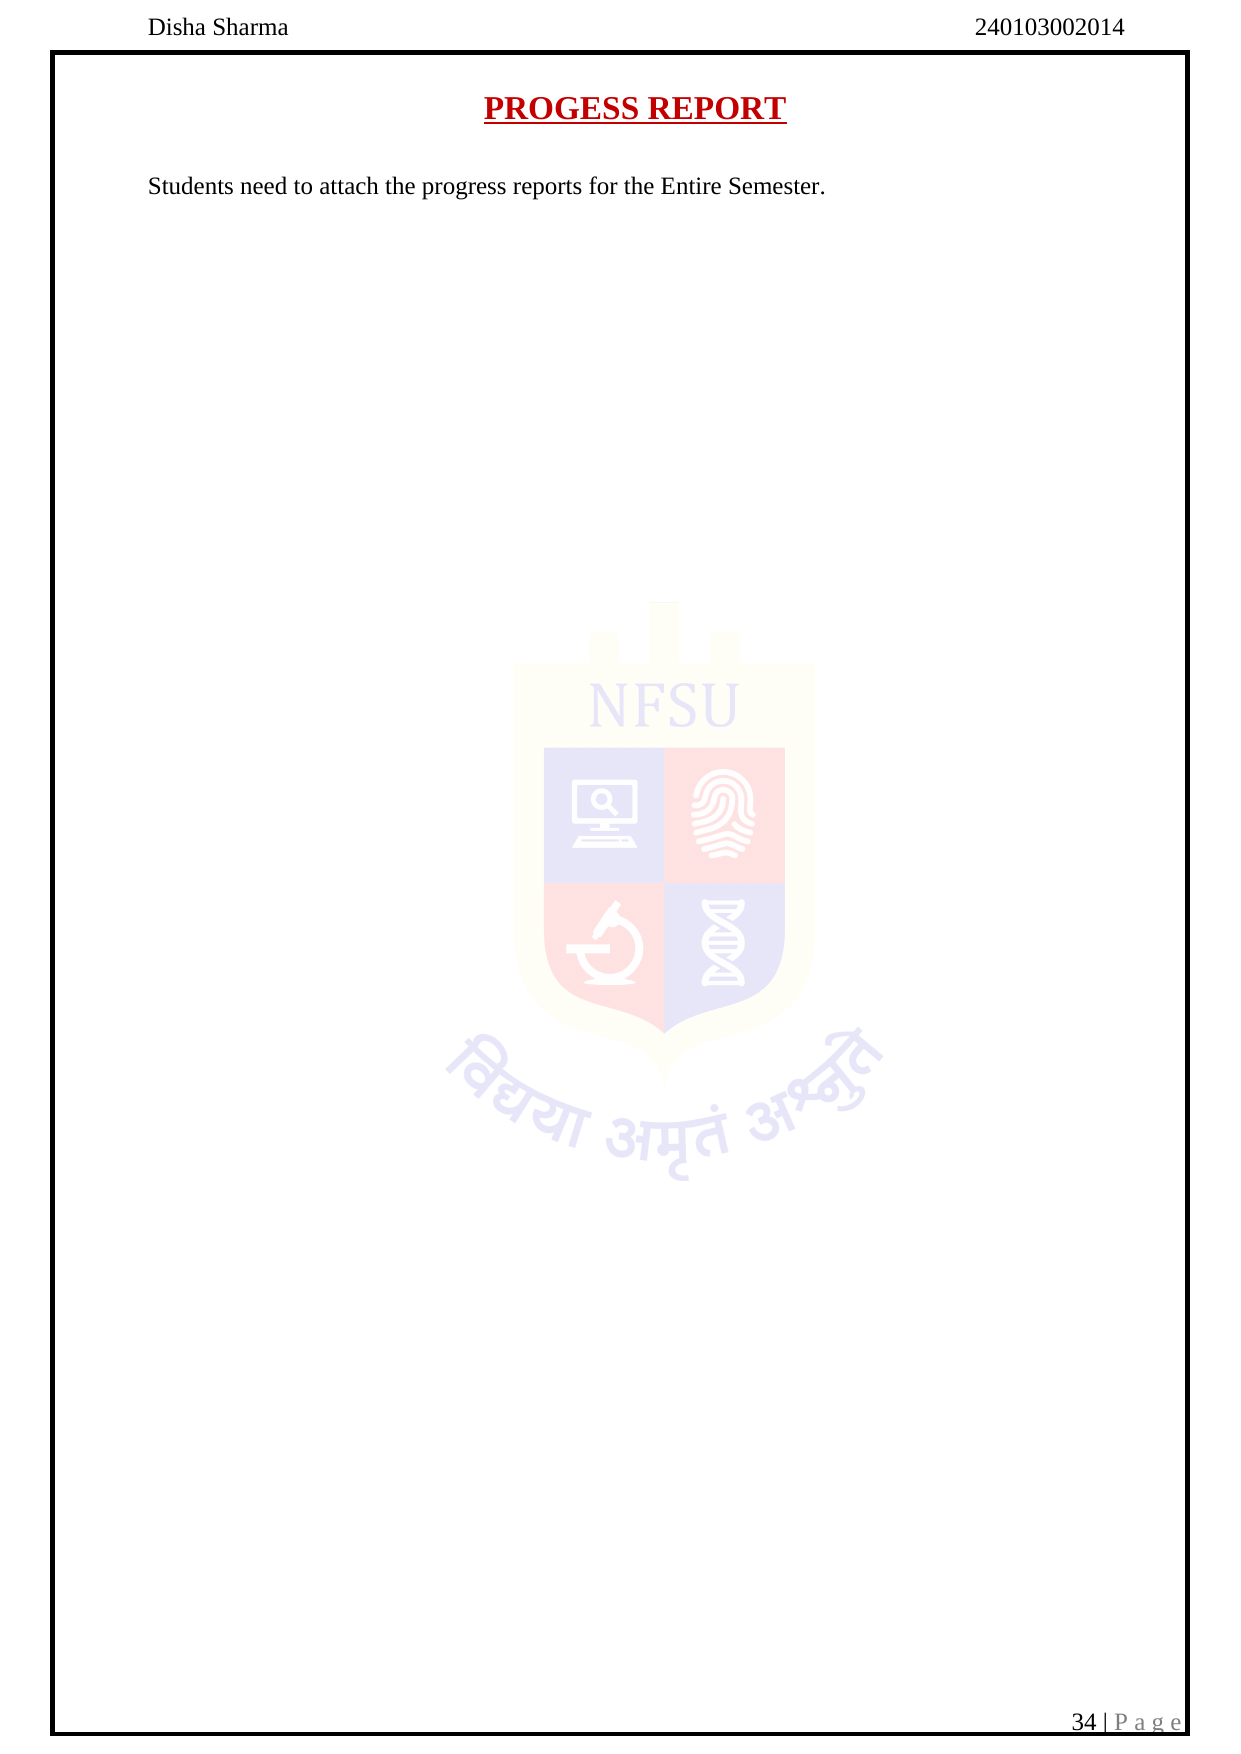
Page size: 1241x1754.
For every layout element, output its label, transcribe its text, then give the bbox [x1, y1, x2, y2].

text Students need to attach the progress reports for the Entire Semester. [148, 171, 1181, 200]
title PROGESS REPORT [148, 89, 1122, 127]
